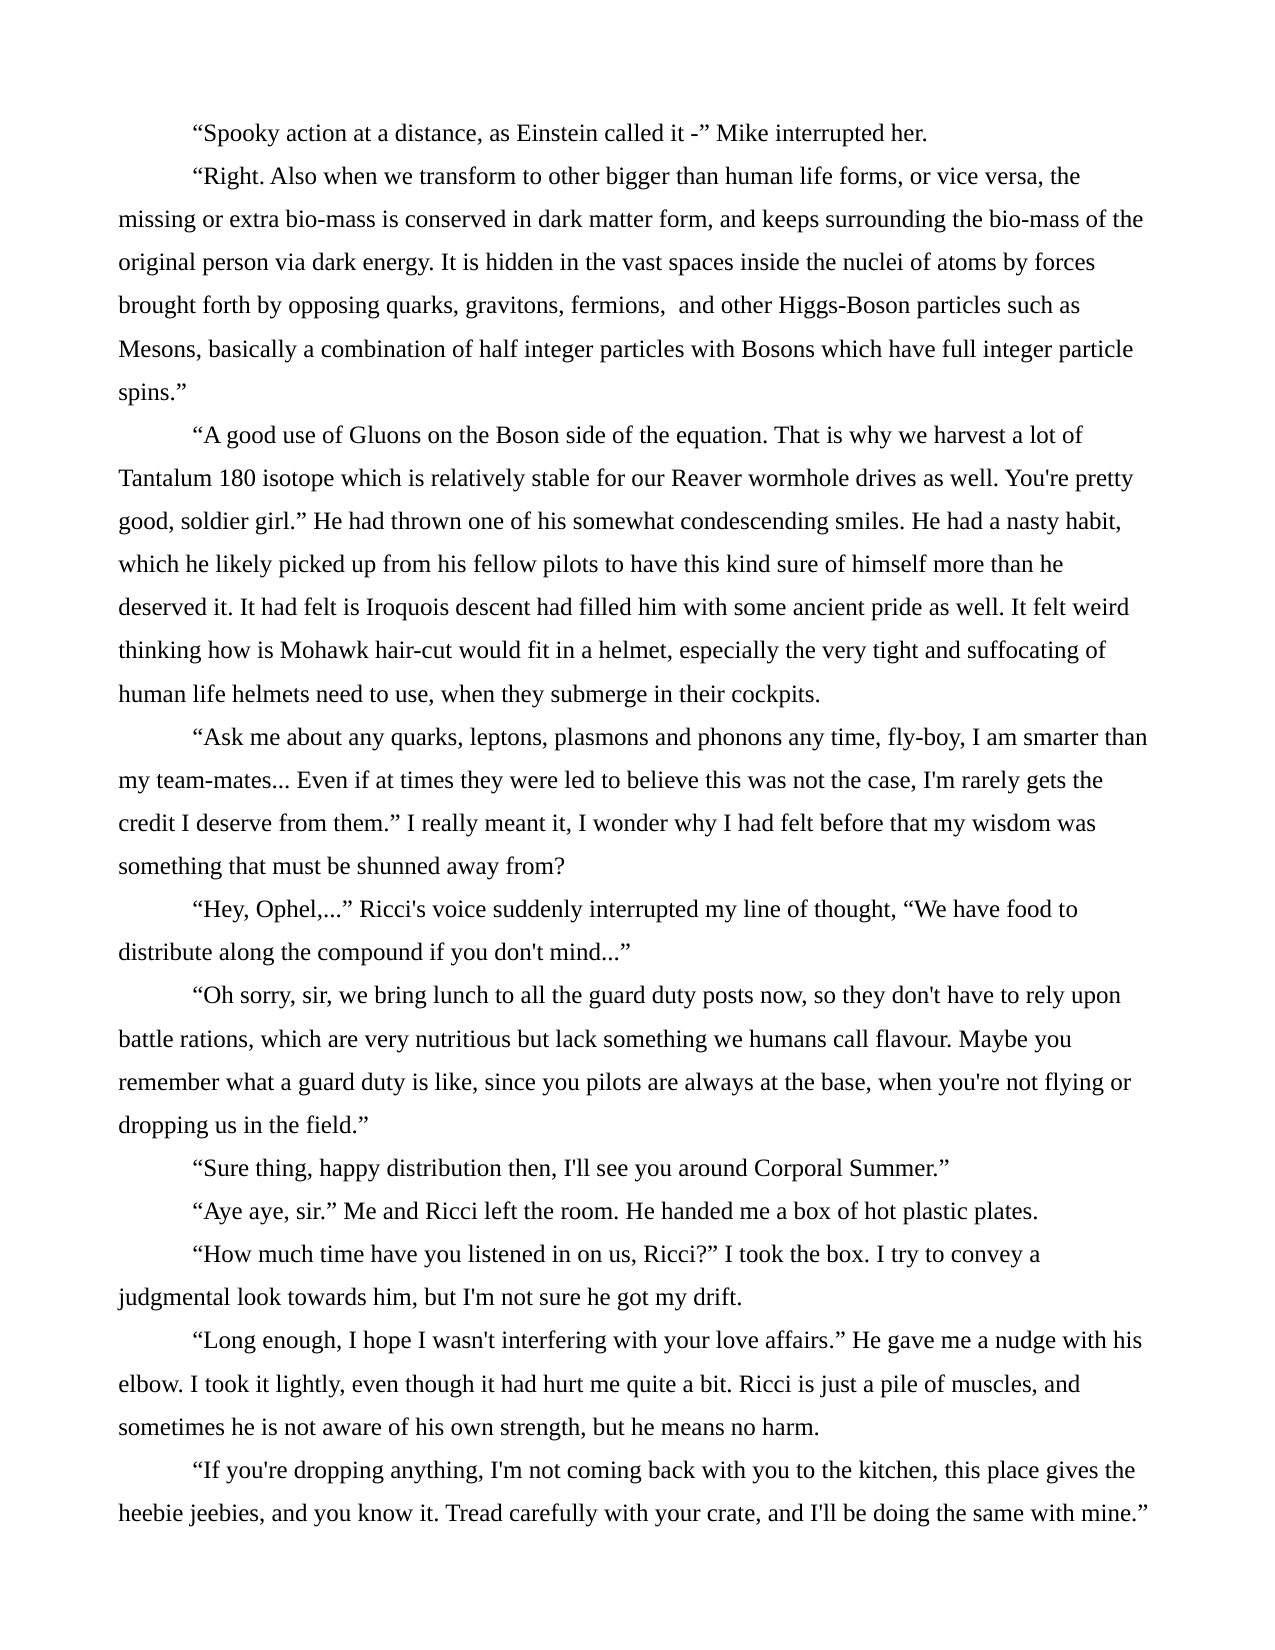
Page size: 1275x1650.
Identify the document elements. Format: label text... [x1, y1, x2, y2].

text “Hey, Ophel,...” Ricci's voice suddenly interrupted my line of thought, “We have food to distribute along the compound if you don't mind...” [118, 894, 1157, 966]
text “Oh sorry, sir, we bring lunch to all the guard duty posts now, so they don't have to rely upon battle rations, which are very nutritious but lack something we humans call flavour. Maybe you remember what a guard duty is like, since you pilots are always at the base, when you're not flying or dropping us in the field.” [118, 981, 1157, 1139]
text “Sure thing, happy distribution then, I'll see you around Corporal Summer.” [118, 1153, 1157, 1182]
text “Ask me about any quarks, leptons, plasmons and phonons any time, fly-boy, I am smarter than my team-mates... Even if at times they were led to believe this was not the case, I'm rarely gets the credit I deserve from them.” I really meant it, I wonder why I had felt before that my wisdom was something that must be shunned away from? [118, 722, 1157, 880]
text “A good use of Gluons on the Boson side of the equation. That is why we harvest a lot of Tantalum 180 isotope which is relatively stable for our Reaver wormhole drives as well. You're pretty good, soldier girl.” He had thrown one of his somewhat condescending smiles. He had a nasty habit, which he likely picked up from his fellow pilots to have this kind sure of himself more than he deserved it. It had felt is Iroquois descent had filled him with some ancient pride as well. It felt weird thinking how is Mohawk hair-cut would fit in a helmet, especially the very tight and suffocating of human life helmets need to use, when they submerge in their cockpits. [118, 420, 1157, 707]
text “Aye aye, sir.” Me and Ricci left the room. He handed me a box of hot plastic plates. [118, 1196, 1157, 1225]
text “Right. Also when we transform to other bigger than human life forms, or vice versa, the missing or extra bio-mass is conserved in dark matter form, and keeps surrounding the bio-mass of the original person via dark energy. It is hidden in the vast spaces inside the nuclei of atoms by forces brought forth by opposing quarks, gravitons, fermions, and other Higgs-Boson particles such as Mesons, basically a combination of half integer particles with Bosons which have full integer particle spins.” [118, 161, 1157, 406]
text “How much time have you listened in on us, Ricci?” I took the box. I try to convey a judgmental look towards him, but I'm not sure he got my drift. [118, 1239, 1157, 1311]
text “Spooky action at a distance, as Einstein called it -” Mike interrupted her. [118, 118, 1157, 147]
text “Long enough, I hope I wasn't interfering with your love affairs.” He gave me a nudge with his elbow. I took it lightly, even though it had hurt me quite a bit. Ricci is just a pile of muscles, and sometimes he is not aware of his own strength, but he means no harm. [118, 1326, 1157, 1441]
text “If you're dropping anything, I'm not coming back with you to the kitchen, this place gives the heebie jeebies, and you know it. Tread carefully with your crate, and I'll be doing the same with mine.” [118, 1455, 1157, 1527]
